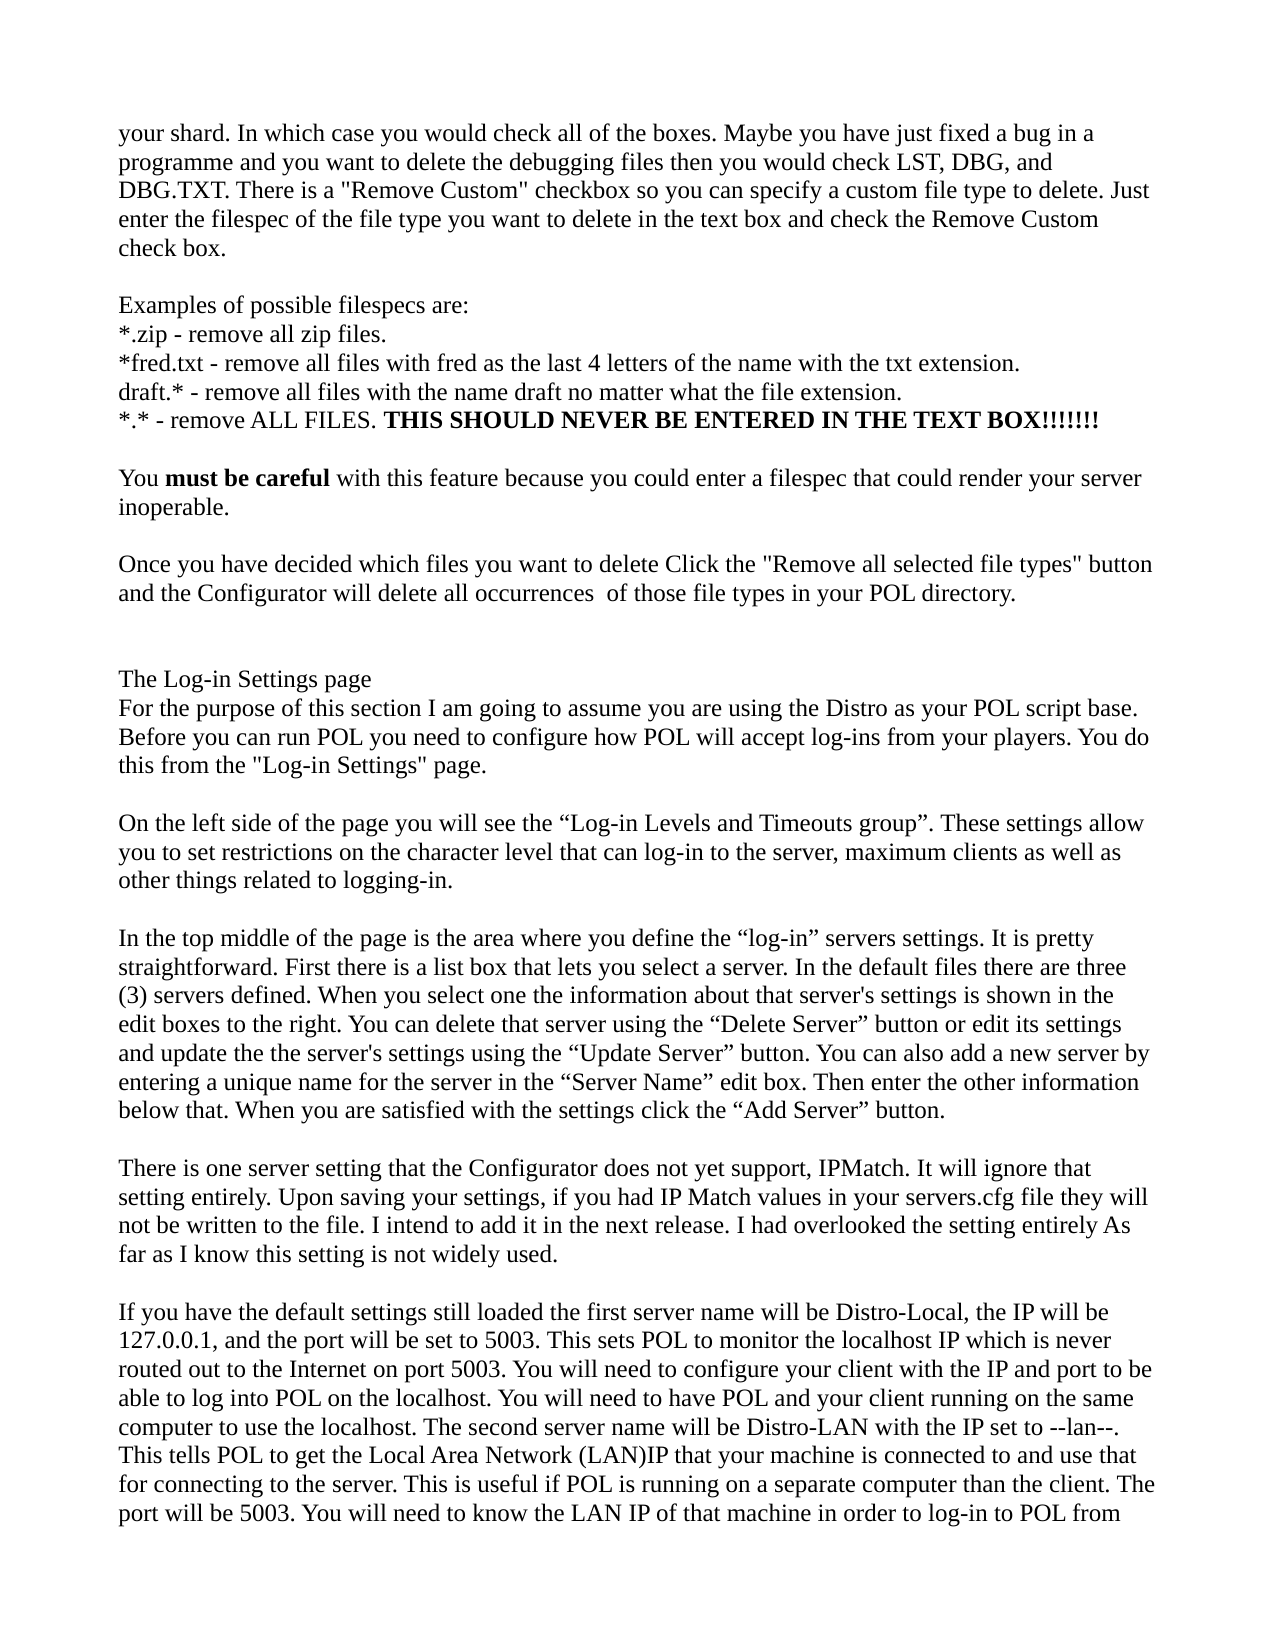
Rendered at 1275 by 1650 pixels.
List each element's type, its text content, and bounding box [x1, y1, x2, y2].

text You must be careful with this feature because you could enter a filespec that could render your server inoperable. [118, 463, 1157, 521]
text *fred.txt - remove all files with fred as the last 4 letters of the name with the txt extension. [118, 348, 1157, 377]
text If you have the default settings still loaded the first server name will be Distro-Local, the IP will be 127.0.0.1, and the port will be set to 5003. This sets POL to monitor the localhost IP which is never routed out to the Internet on port 5003. You will need to configure your client with the IP and port to be able to log into POL on the localhost. You will need to have POL and your client running on the same computer to use the localhost. The second server name will be Distro-LAN with the IP set to --lan--. This tells POL to get the Local Area Network (LAN)IP that your machine is connected to and use that for connecting to the server. This is useful if POL is running on a separate computer than the client. The port will be 5003. You will need to know the LAN IP of that machine in order to log-in to POL from [118, 1297, 1157, 1527]
text Examples of possible filespecs are: [118, 291, 1157, 319]
text *.zip - remove all zip files. [118, 319, 1157, 348]
text Once you have decided which files you want to delete Click the "Remove all selected file types" button and the Configurator will delete all occurrences of those file types in your POL directory. [118, 549, 1157, 607]
text The Log-in Settings page [118, 664, 1157, 693]
text On the left side of the page you will see the “Log-in Levels and Timeouts group”. These settings allow you to set restrictions on the character level that can log-in to the server, maximum clients as well as other things related to logging-in. [118, 808, 1157, 894]
text For the purpose of this section I am going to assume you are using the Distro as your POL script base. [118, 693, 1157, 722]
text your shard. In which case you would check all of the boxes. Maybe you have just fixed a bug in a programme and you want to delete the debugging files then you would check LST, DBG, and DBG.TXT. There is a "Remove Custom" checkbox so you can specify a custom file type to delete. Just enter the filespec of the file type you want to delete in the text box and check the Remove Custom check box. [118, 118, 1157, 262]
text In the top middle of the page is the area where you define the “log-in” servers settings. It is pretty straightforward. First there is a list box that lets you select a server. In the default files there are three (3) servers defined. When you select one the information about that server's settings is shown in the edit boxes to the right. You can delete that server using the “Delete Server” button or edit its settings and update the the server's settings using the “Update Server” button. You can also add a new server by entering a unique name for the server in the “Server Name” edit box. Then enter the other information below that. When you are satisfied with the settings click the “Add Server” button. [118, 923, 1157, 1124]
text Before you can run POL you need to configure how POL will accept log-ins from your players. You do this from the "Log-in Settings" page. [118, 722, 1157, 779]
text *.* - remove ALL FILES. THIS SHOULD NEVER BE ENTERED IN THE TEXT BOX!!!!!!! [118, 406, 1157, 434]
text draft.* - remove all files with the name draft no matter what the file extension. [118, 377, 1157, 406]
text There is one server setting that the Configurator does not yet support, IPMatch. It will ignore that setting entirely. Upon saving your settings, if you had IP Match values in your servers.cfg file they will not be written to the file. I intend to add it in the next release. I had overlooked the setting entirely As far as I know this setting is not widely used. [118, 1153, 1157, 1268]
